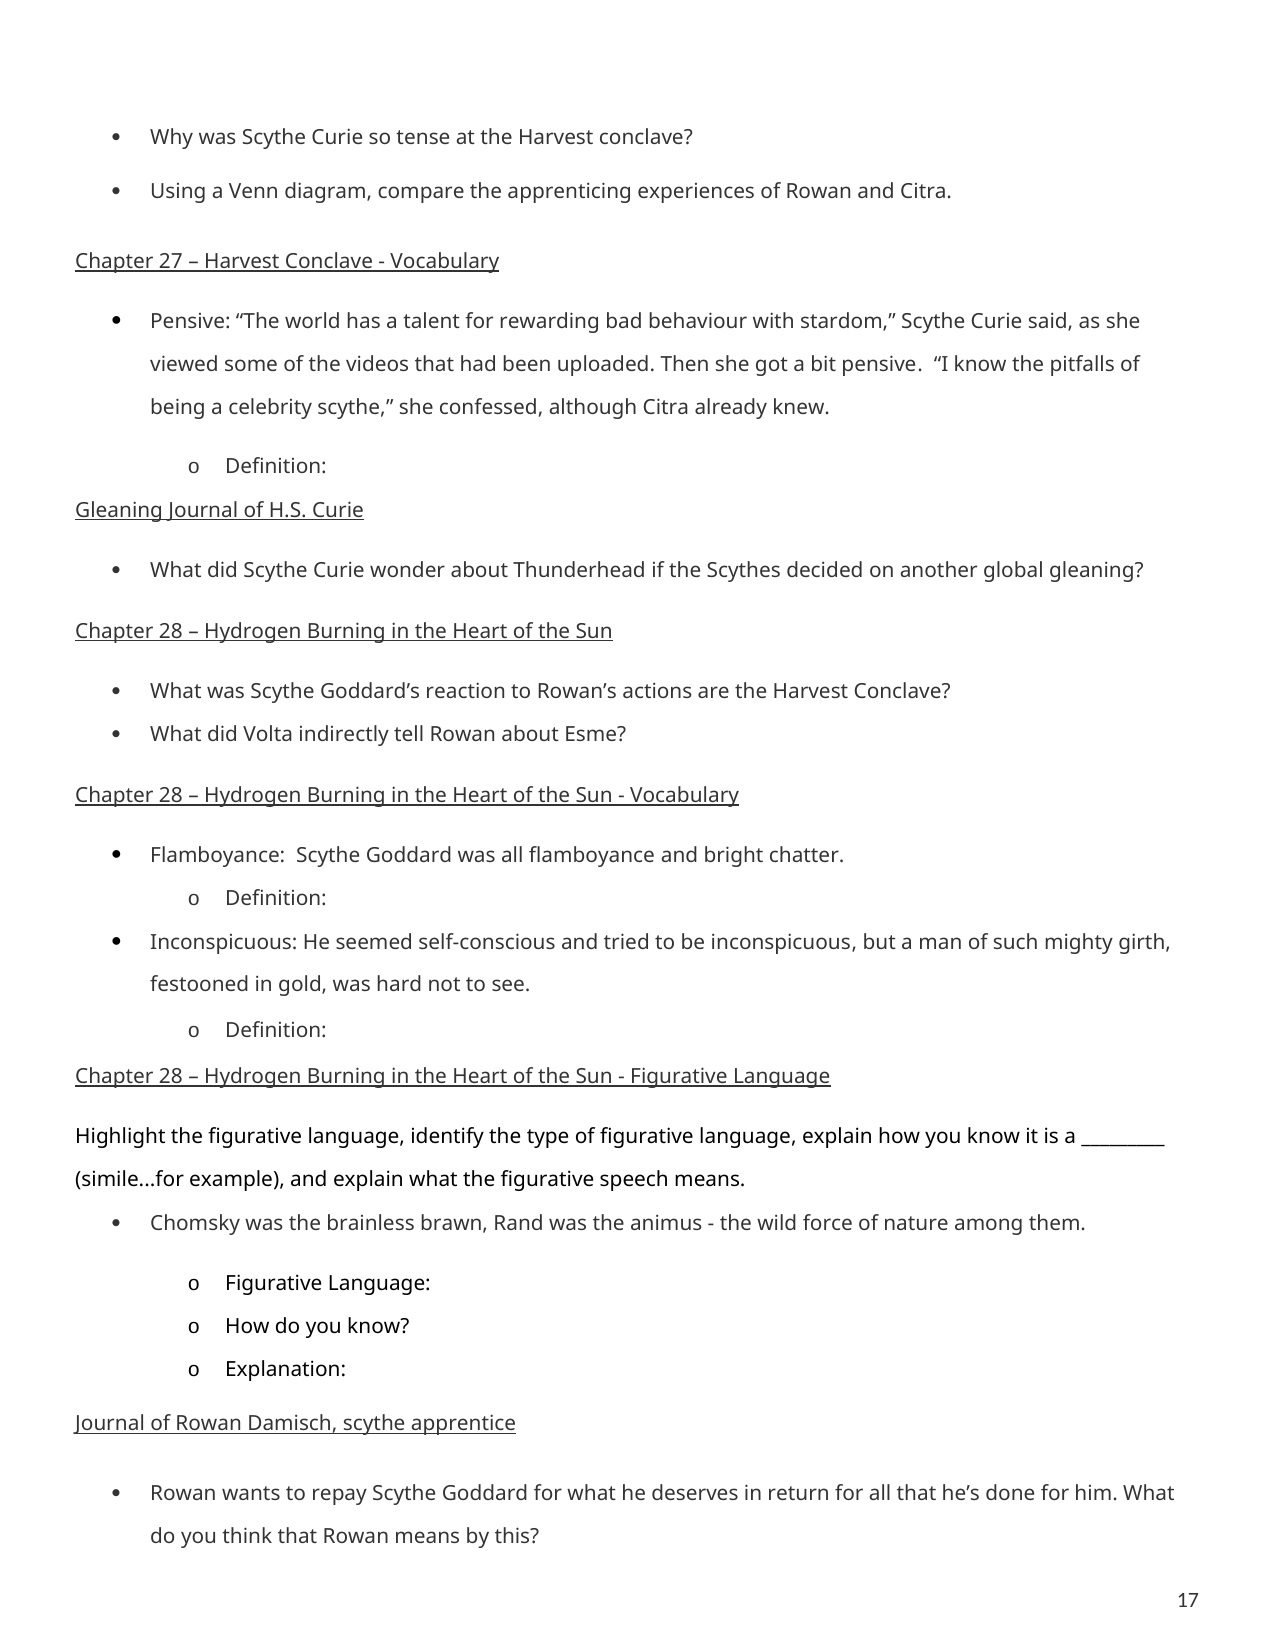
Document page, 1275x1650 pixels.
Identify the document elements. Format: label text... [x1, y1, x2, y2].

list How do you know? [187, 1311, 1198, 1339]
list Pensive: “The world has a talent for rewarding bad behaviour with stardom,” Scythe Curie said, as she viewed some of the videos that had been uploaded. Then she got a bit pensive​. “I know the pitfalls of​ being a celebrity scythe,” she confessed, although Citra already knew. [112, 307, 1199, 420]
list Why was Scythe Curie so tense at the Harvest conclave? [112, 122, 1199, 150]
list What did Scythe Curie wonder about Thunderhead if the Scythes decided on another global gleaning? [112, 555, 1199, 584]
list Rowan wants to repay Scythe Goddard for what he deserves in return for all that he’s done for him. What do you think that Rowan means by this? [112, 1478, 1199, 1549]
list Definition: [187, 883, 1199, 912]
list What was Scythe Goddard’s reaction to Rowan’s actions are the Harvest Conclave? [112, 676, 1199, 705]
text Highlight the figurative language, identify the type of figurative language, explain how you know it is a _________ (simile...for example), and explain what the figurative speech means. [75, 1122, 1198, 1193]
list What did Volta indirectly tell Rowan about Esme? [112, 719, 1199, 748]
list Flamboyance: Scythe Goddard was all flamboyance​ and bright chatter. ​ [112, 841, 1199, 869]
text Gleaning Journal of H.S. Curie [75, 495, 1141, 523]
text Chapter 27 – Harvest Conclave - Vocabulary [75, 246, 1141, 274]
text Chapter 28 – Hydrogen Burning in the Heart of the Sun - Figurative Language [75, 1061, 1141, 1089]
list Figurative Language: [187, 1268, 1198, 1297]
text Journal of Rowan Damisch, scythe apprentice [75, 1408, 1141, 1437]
list Chomsky was the brainless brawn, Rand was the animus - the wild force of nature among them. [112, 1208, 1199, 1236]
text Chapter 28 – Hydrogen Burning in the Heart of the Sun [75, 616, 1141, 644]
list Using a Venn diagram, compare the apprenticing experiences of Rowan and Citra. [112, 176, 1199, 204]
list Inconspicuous: He seemed self-conscious and tried to be inconspicuous​, but a man of such mighty​ girth, festooned in gold, was hard not to see. [112, 927, 1199, 998]
list Definition: [187, 451, 1199, 480]
list Definition: [187, 1015, 1199, 1044]
list Explanation: [187, 1354, 1198, 1382]
text Chapter 28 – Hydrogen Burning in the Heart of the Sun - Vocabulary [75, 780, 1141, 808]
